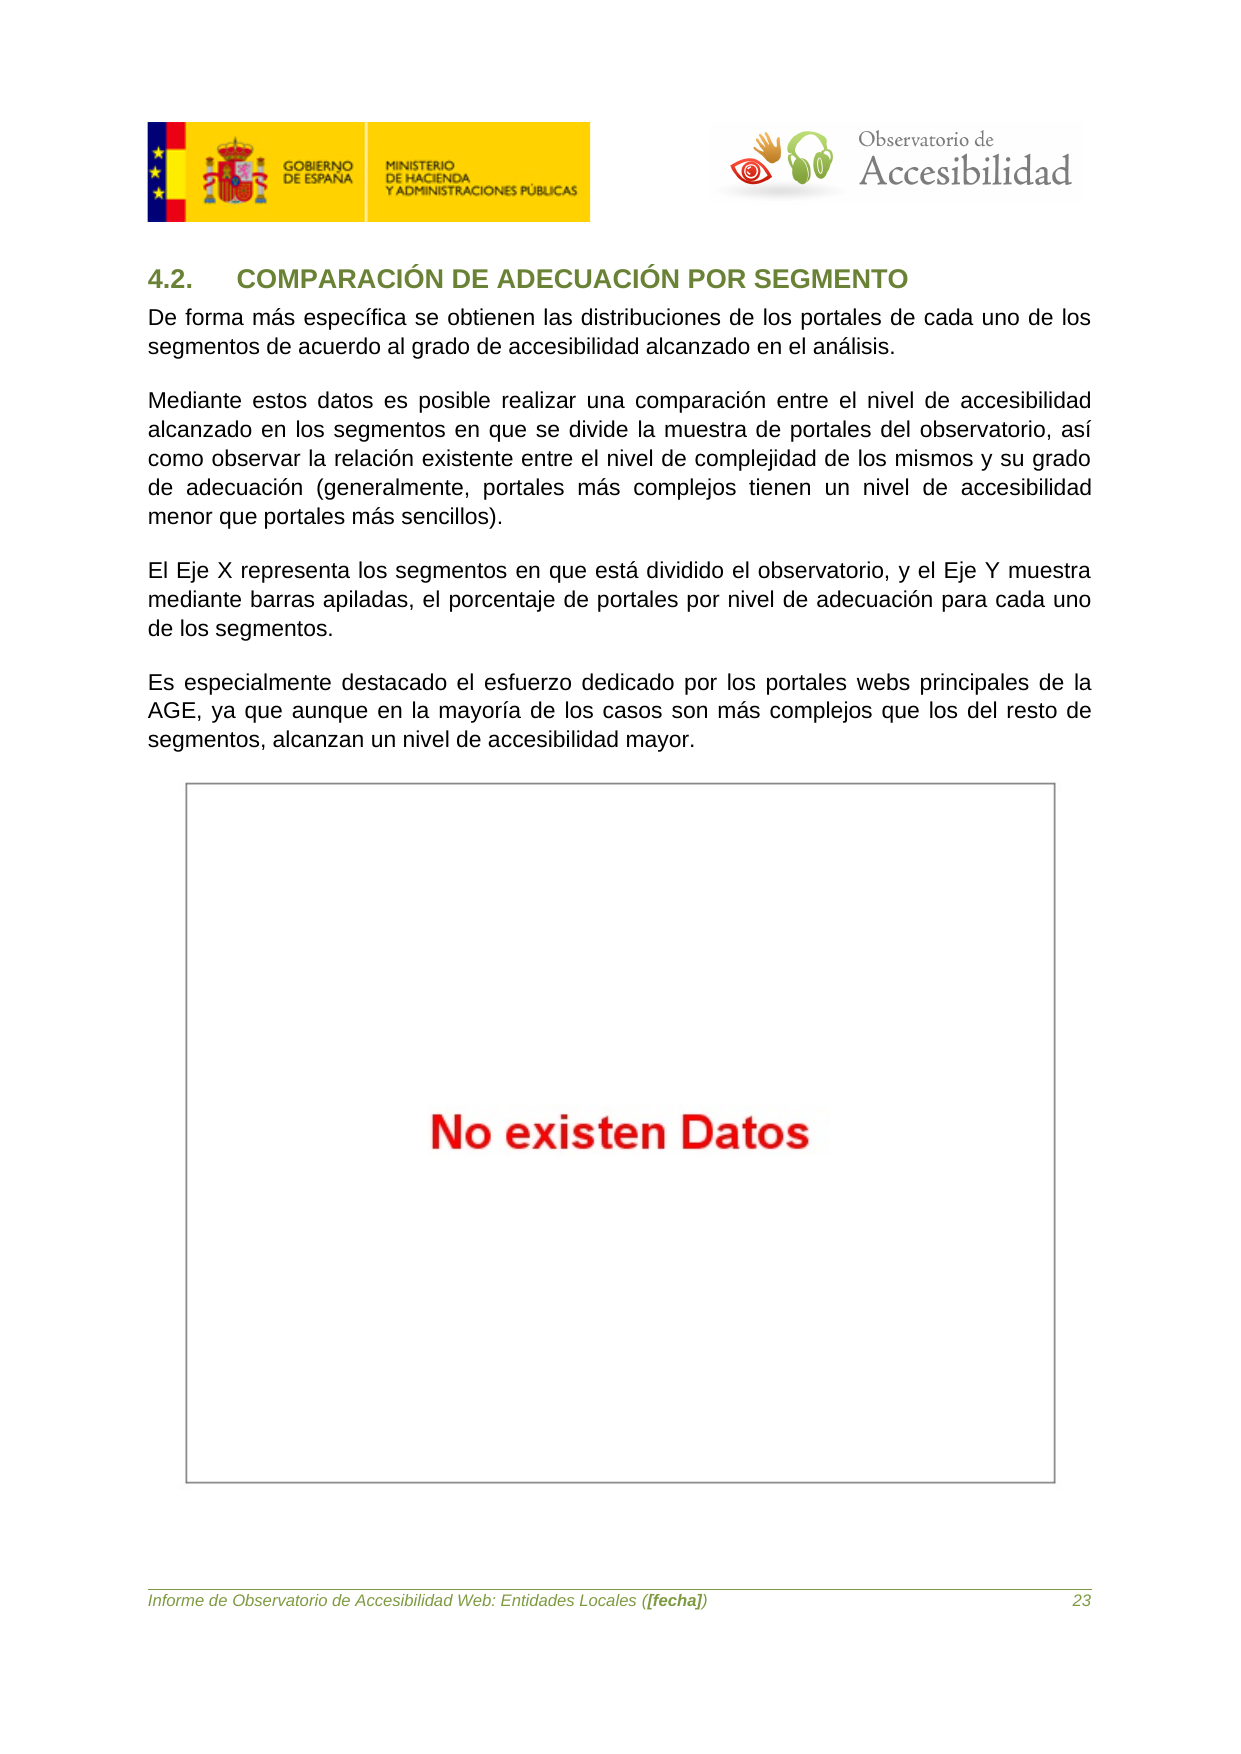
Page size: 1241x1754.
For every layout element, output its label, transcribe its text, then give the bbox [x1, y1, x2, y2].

picture [178, 780, 1062, 1490]
text Mediante estos datos es posible realizar una comparación entre el nivel de accesibilidad alcanzado en los segmentos en que se divide la muestra de portales del observatorio, así como observar la relación existente entre el nivel de complejidad de los mismos y su grado de adecuación (generalmente, portales más complejos tienen un nivel de accesibilidad menor que portales más sencillos). [148, 387, 1092, 529]
picture [710, 122, 1086, 205]
picture [147, 122, 591, 222]
text Es especialmente destacado el esfuerzo dedicado por los portales webs principales de la AGE, ya que aunque en la mayoría de los casos son más complejos que los del resto de segmentos, alcanzan un nivel de accesibilidad mayor. [148, 668, 1092, 753]
text El Eje X representa los segmentos en que está dividido el observatorio, y el Eje Y muestra mediante barras apiladas, el porcentaje de portales por nivel de adecuación para cada uno de los segmentos. [148, 557, 1092, 641]
subtitle Comparación de adecuación por segmento [148, 263, 1092, 294]
text De forma más específica se obtienen las distribuciones de los portales de cada uno de los segmentos de acuerdo al grado de accesibilidad alcanzado en el análisis. [148, 304, 1092, 359]
